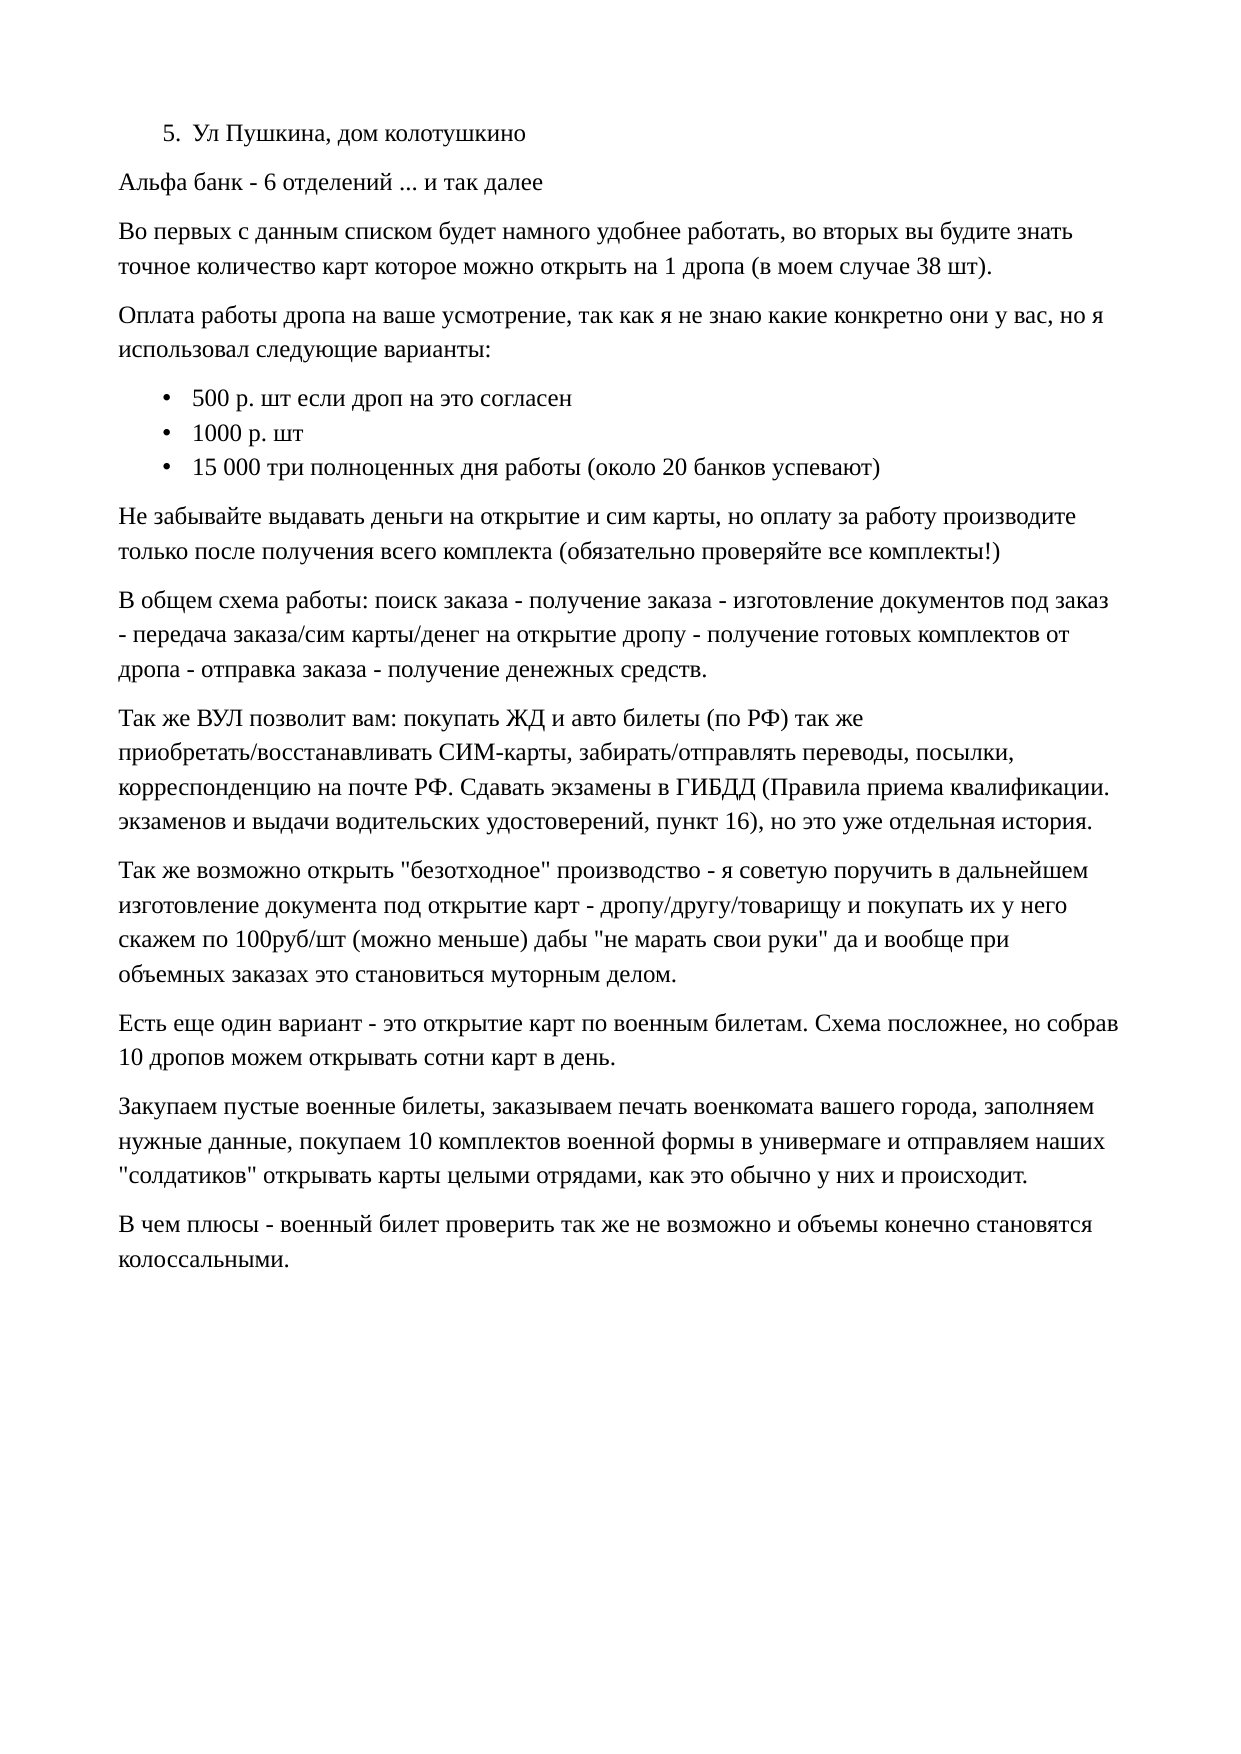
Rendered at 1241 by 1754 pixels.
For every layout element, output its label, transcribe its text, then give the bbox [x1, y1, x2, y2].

text Закупаем пустые военные билеты, заказываем печать военкомата вашего города, заполняем нужные данные, покупаем 10 комплектов военной формы в универмаге и отправляем наших "солдатиков" открывать карты целыми отрядами, как это обычно у них и происходит. [118, 1091, 1122, 1189]
text В чем плюсы - военный билет проверить так же не возможно и объемы конечно становятся колоссальными. [118, 1209, 1122, 1273]
list 15 000 три полноценных дня работы (около 20 банков успевают) [162, 452, 1122, 481]
list 1000 р. шт [162, 418, 1122, 447]
list 500 р. шт если дроп на это согласен [162, 383, 1122, 412]
text В общем схема работы: поиск заказа - получение заказа - изготовление документов под заказ - передача заказа/cим карты/денег на открытие дропу - получение готовых комплектов от дропа - отправка заказа - получение денежных средств. [118, 585, 1122, 683]
list Ул Пушкина, дом колотушкино [162, 118, 1122, 147]
text Так же возможно открыть "безотходное" производство - я советую поручить в дальнейшем изготовление документа под открытие карт - дропу/другу/товарищу и покупать их у него скажем по 100руб/шт (можно меньше) дабы "не марать свои руки" да и вообще при объемных заказах это становиться муторным делом. [118, 855, 1122, 988]
text Так же ВУЛ позволит вам: покупать ЖД и авто билеты (по РФ) так же приобретать/восстанавливать СИМ-карты, забирать/отправлять переводы, посылки, корреспонденцию на почте РФ. Сдавать экзамены в ГИБДД (Правила приема квалификации. экзаменов и выдачи водительских удостоверений, пункт 16), но это уже отдельная история. [118, 703, 1122, 835]
text Оплата работы дропа на ваше усмотрение, так как я не знаю какие конкретно они у вас, но я использовал следующие варианты: [118, 300, 1122, 363]
text Альфа банк - 6 отделений ... и так далее [118, 167, 1122, 196]
text Есть еще один вариант - это открытие карт по военным билетам. Схема посложнее, но собрав 10 дропов можем открывать сотни карт в день. [118, 1008, 1122, 1071]
text Не забывайте выдавать деньги на открытие и сим карты, но оплату за работу производите только после получения всего комплекта (обязательно проверяйте все комплекты!) [118, 501, 1122, 564]
text Во первых с данным списком будет намного удобнее работать, во вторых вы будите знать точное количество карт которое можно открыть на 1 дропа (в моем случае 38 шт). [118, 216, 1122, 279]
